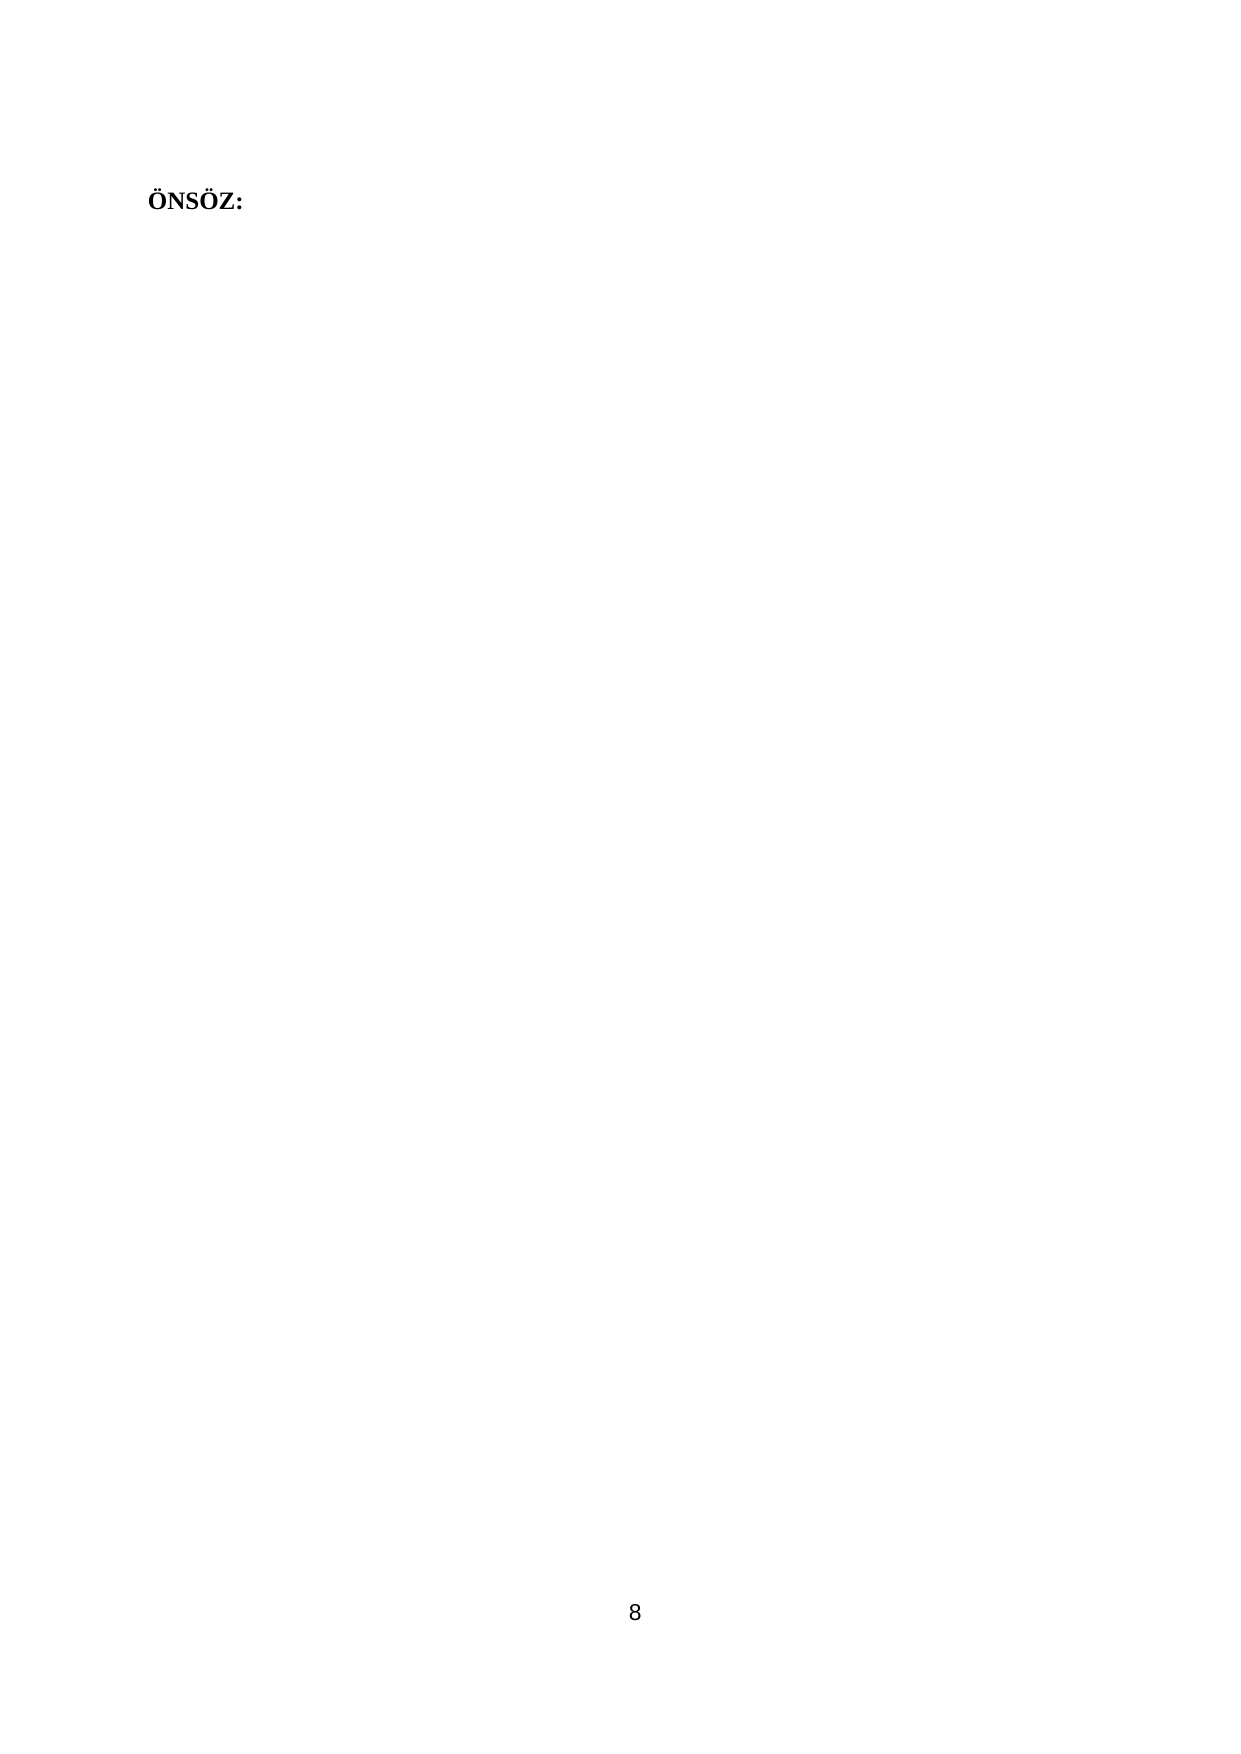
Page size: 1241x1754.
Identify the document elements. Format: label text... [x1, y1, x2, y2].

text ÖNSÖZ: [148, 186, 1122, 215]
